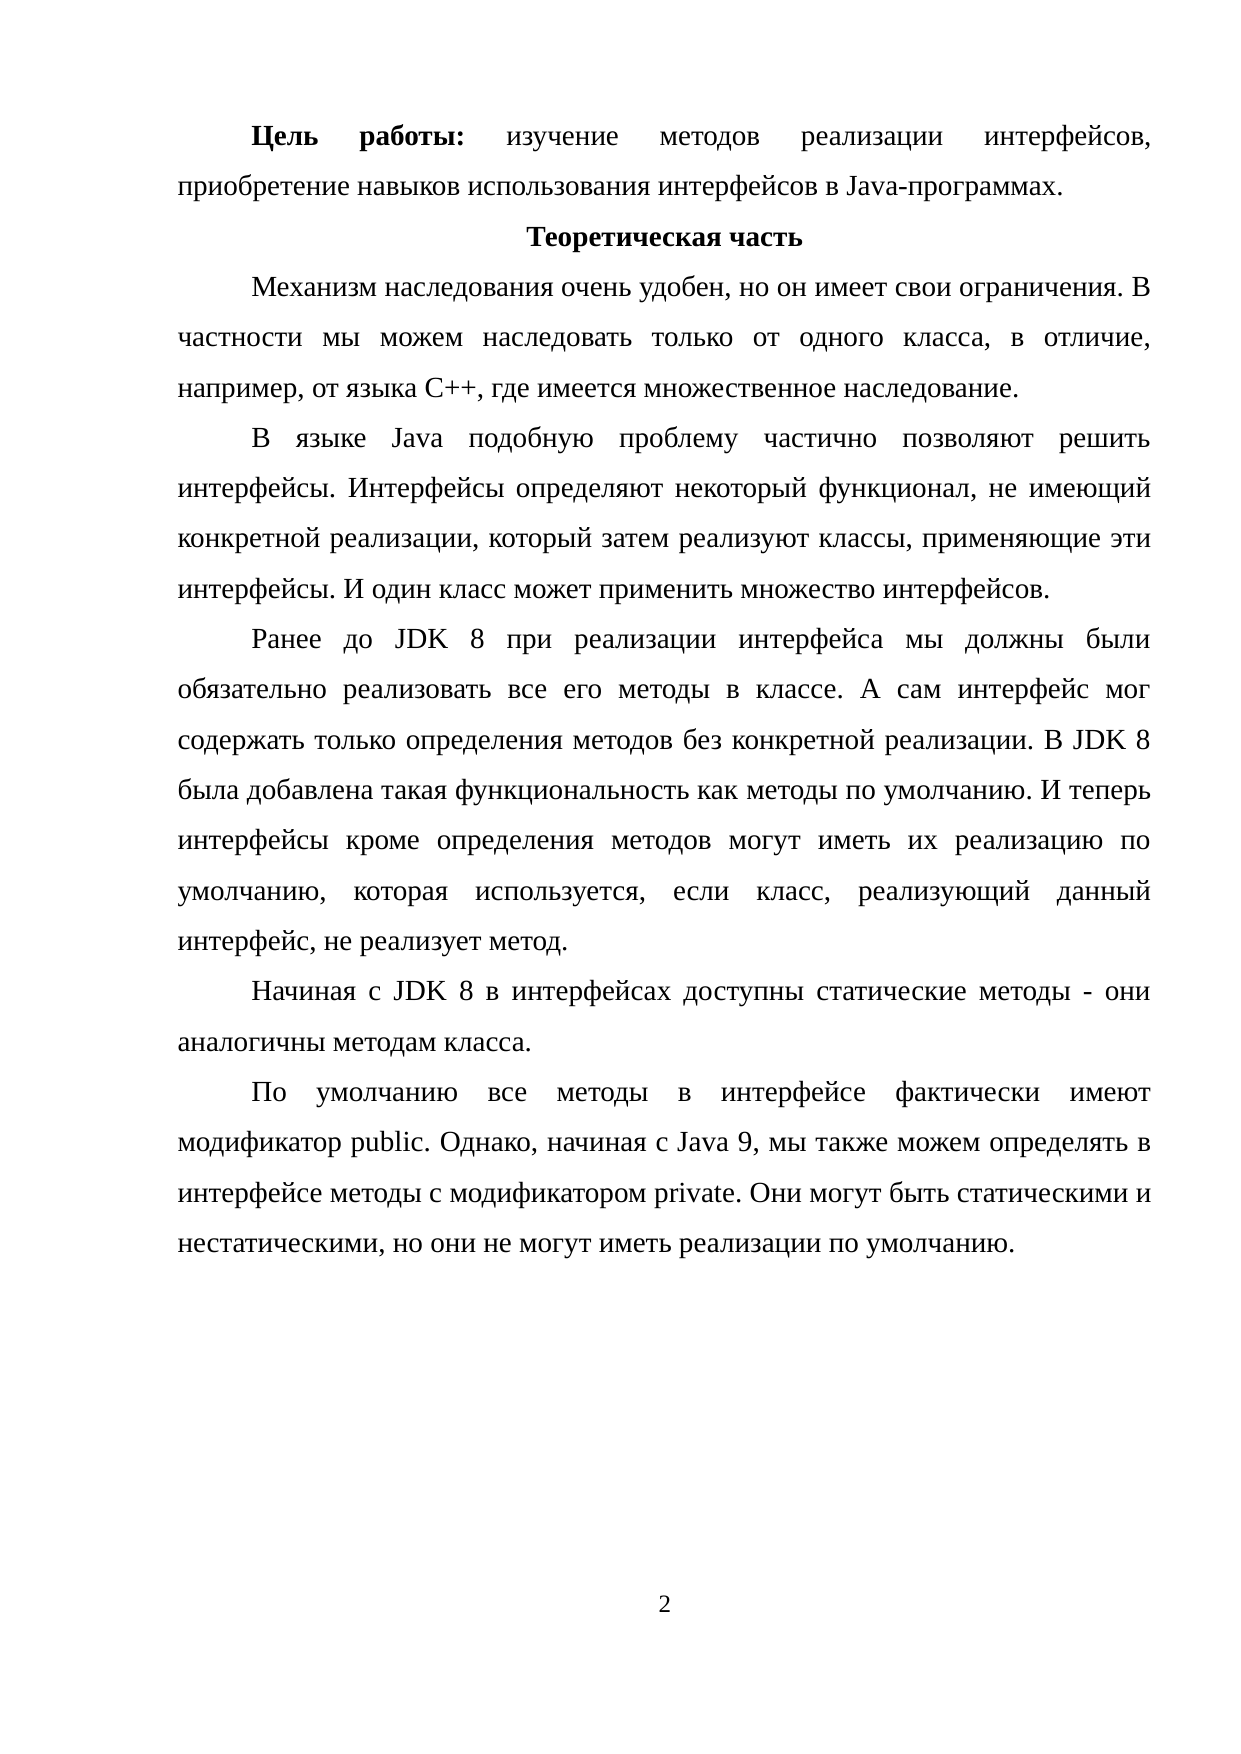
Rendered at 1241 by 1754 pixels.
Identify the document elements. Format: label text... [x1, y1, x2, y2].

text Начиная с JDK 8 в интерфейсах доступны статические методы - они аналогичны методам класса. [177, 973, 1152, 1057]
text Ранее до JDK 8 при реализации интерфейса мы должны были обязательно реализовать все его методы в классе. А сам интерфейс мог содержать только определения методов без конкретной реализации. В JDK 8 была добавлена такая функциональность как методы по умолчанию. И теперь интерфейсы кроме определения методов могут иметь их реализацию по умолчанию, которая используется, если класс, реализующий данный интерфейс, не реализует метод. [177, 621, 1152, 957]
subtitle Теоретическая часть [177, 219, 1152, 252]
text В языке Java подобную проблему частично позволяют решить интерфейсы. Интерфейсы определяют некоторый функционал, не имеющий конкретной реализации, который затем реализуют классы, применяющие эти интерфейсы. И один класс может применить множество интерфейсов. [177, 420, 1152, 604]
text Цель работы: изучение методов реализации интерфейсов, приобретение навыков использования интерфейсов в Java-программах. [177, 118, 1152, 202]
text По умолчанию все методы в интерфейсе фактически имеют модификатор public. Однако, начиная с Java 9, мы также можем определять в интерфейсе методы с модификатором private. Они могут быть статическими и нестатическими, но они не могут иметь реализации по умолчанию. [177, 1074, 1152, 1258]
text Механизм наследования очень удобен, но он имеет свои ограничения. В частности мы можем наследовать только от одного класса, в отличие, например, от языка С++, где имеется множественное наследование. [177, 269, 1152, 403]
